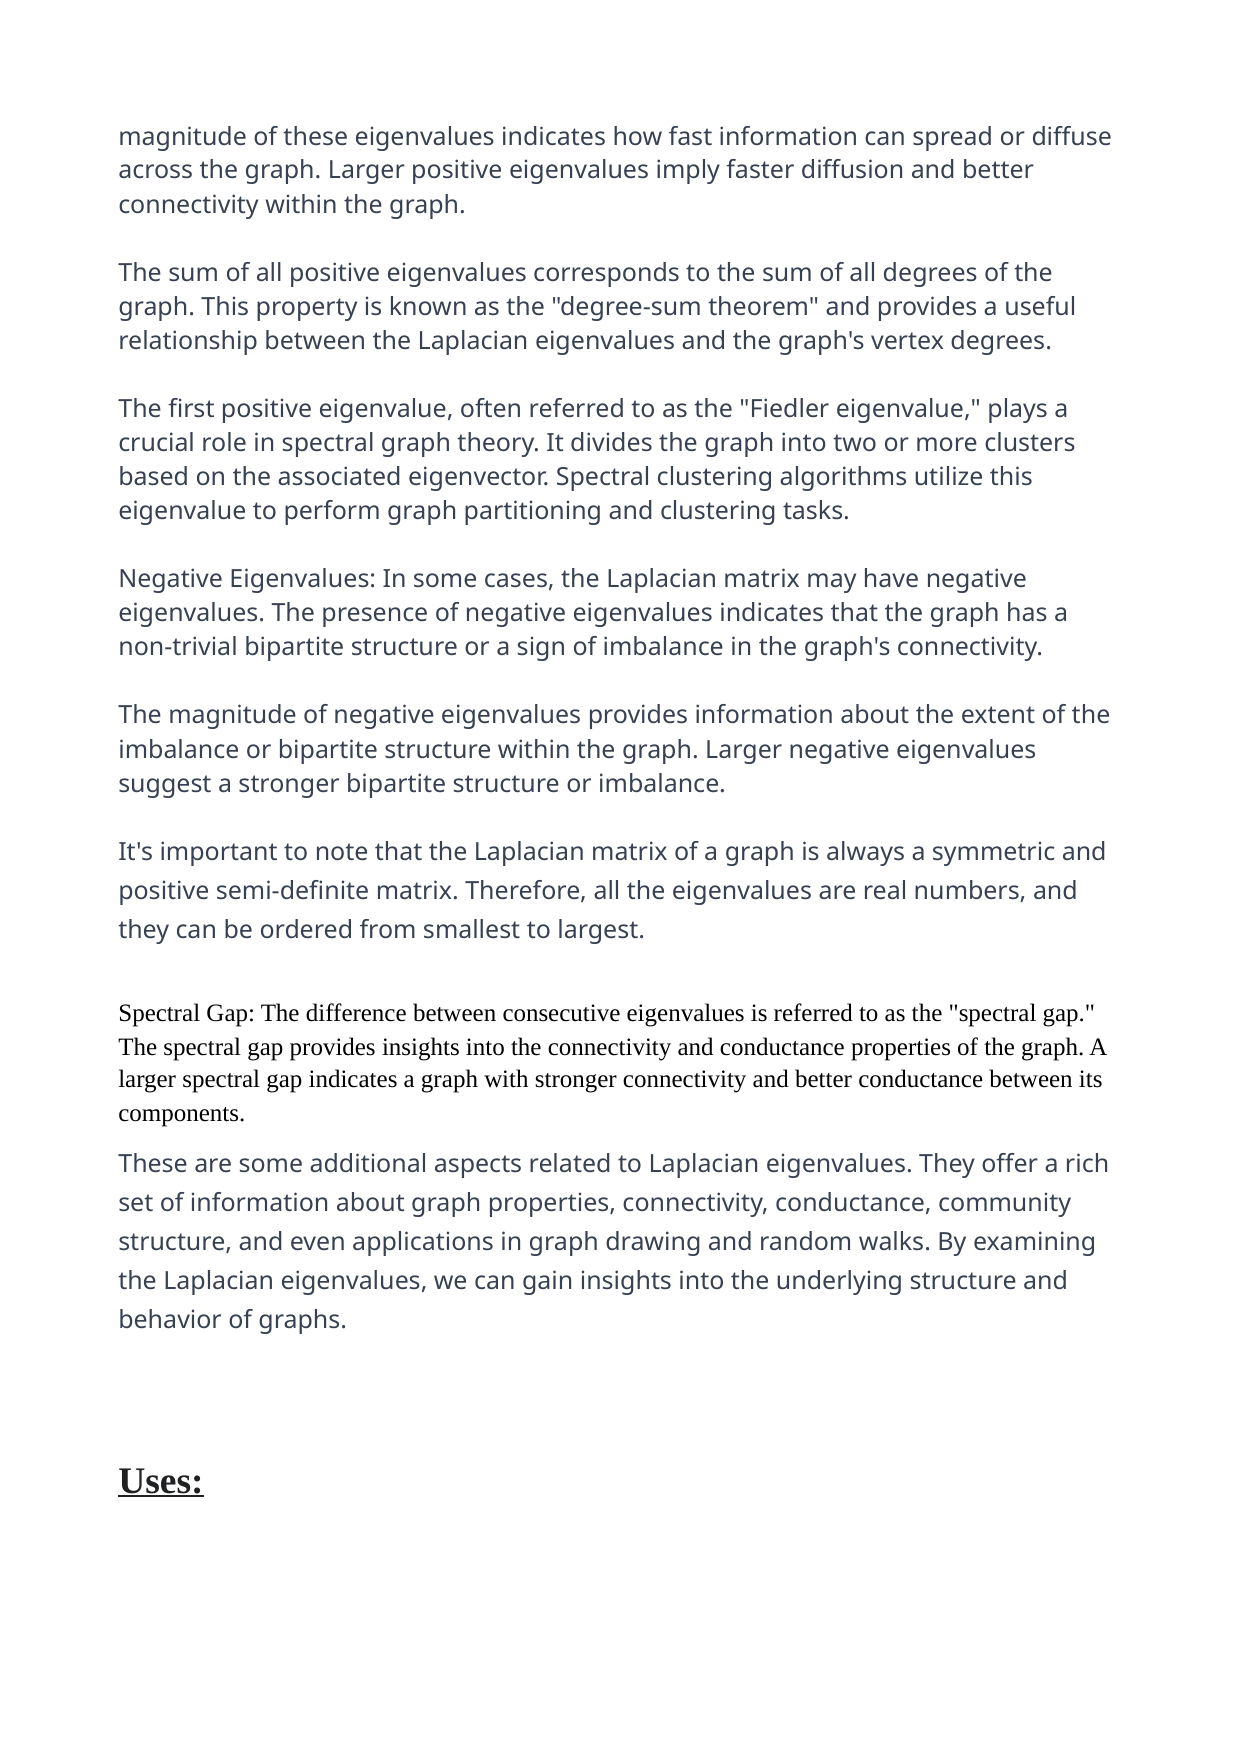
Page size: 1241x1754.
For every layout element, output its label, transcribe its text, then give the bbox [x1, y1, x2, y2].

text Negative Eigenvalues: In some cases, the Laplacian matrix may have negative eigenvalues. The presence of negative eigenvalues indicates that the graph has a non-trivial bipartite structure or a sign of imbalance in the graph's connectivity. [118, 561, 1122, 663]
text magnitude of these eigenvalues indicates how fast information can spread or diffuse across the graph. Larger positive eigenvalues imply faster diffusion and better connectivity within the graph. [118, 118, 1122, 220]
text The sum of all positive eigenvalues corresponds to the sum of all degrees of the graph. This property is known as the "degree-sum theorem" and provides a useful relationship between the Laplacian eigenvalues and the graph's vertex degrees. [118, 254, 1122, 357]
text The first positive eigenvalue, often referred to as the "Fiedler eigenvalue," plays a crucial role in spectral graph theory. It divides the graph into two or more clusters based on the associated eigenvector. Spectral clustering algorithms utilize this eigenvalue to perform graph partitioning and clustering tasks. [118, 391, 1122, 527]
text These are some additional aspects related to Laplacian eigenvalues. They offer a rich set of information about graph properties, connectivity, conductance, community structure, and even applications in graph drawing and random walks. By examining the Laplacian eigenvalues, we can gain insights into the underlying structure and behavior of graphs. [118, 1145, 1122, 1336]
text It's important to note that the Laplacian matrix of a graph is always a symmetric and positive semi-definite matrix. Therefore, all the eigenvalues are real numbers, and they can be ordered from smallest to largest. [118, 833, 1122, 946]
text Uses: [118, 1458, 1122, 1501]
text Spectral Gap: The difference between consecutive eigenvalues is referred to as the "spectral gap." The spectral gap provides insights into the connectivity and conductance properties of the graph. A larger spectral gap indicates a graph with stronger connectivity and better conductance between its components. [118, 966, 1122, 1126]
text The magnitude of negative eigenvalues provides information about the extent of the imbalance or bipartite structure within the graph. Larger negative eigenvalues suggest a stronger bipartite structure or imbalance. [118, 697, 1122, 799]
